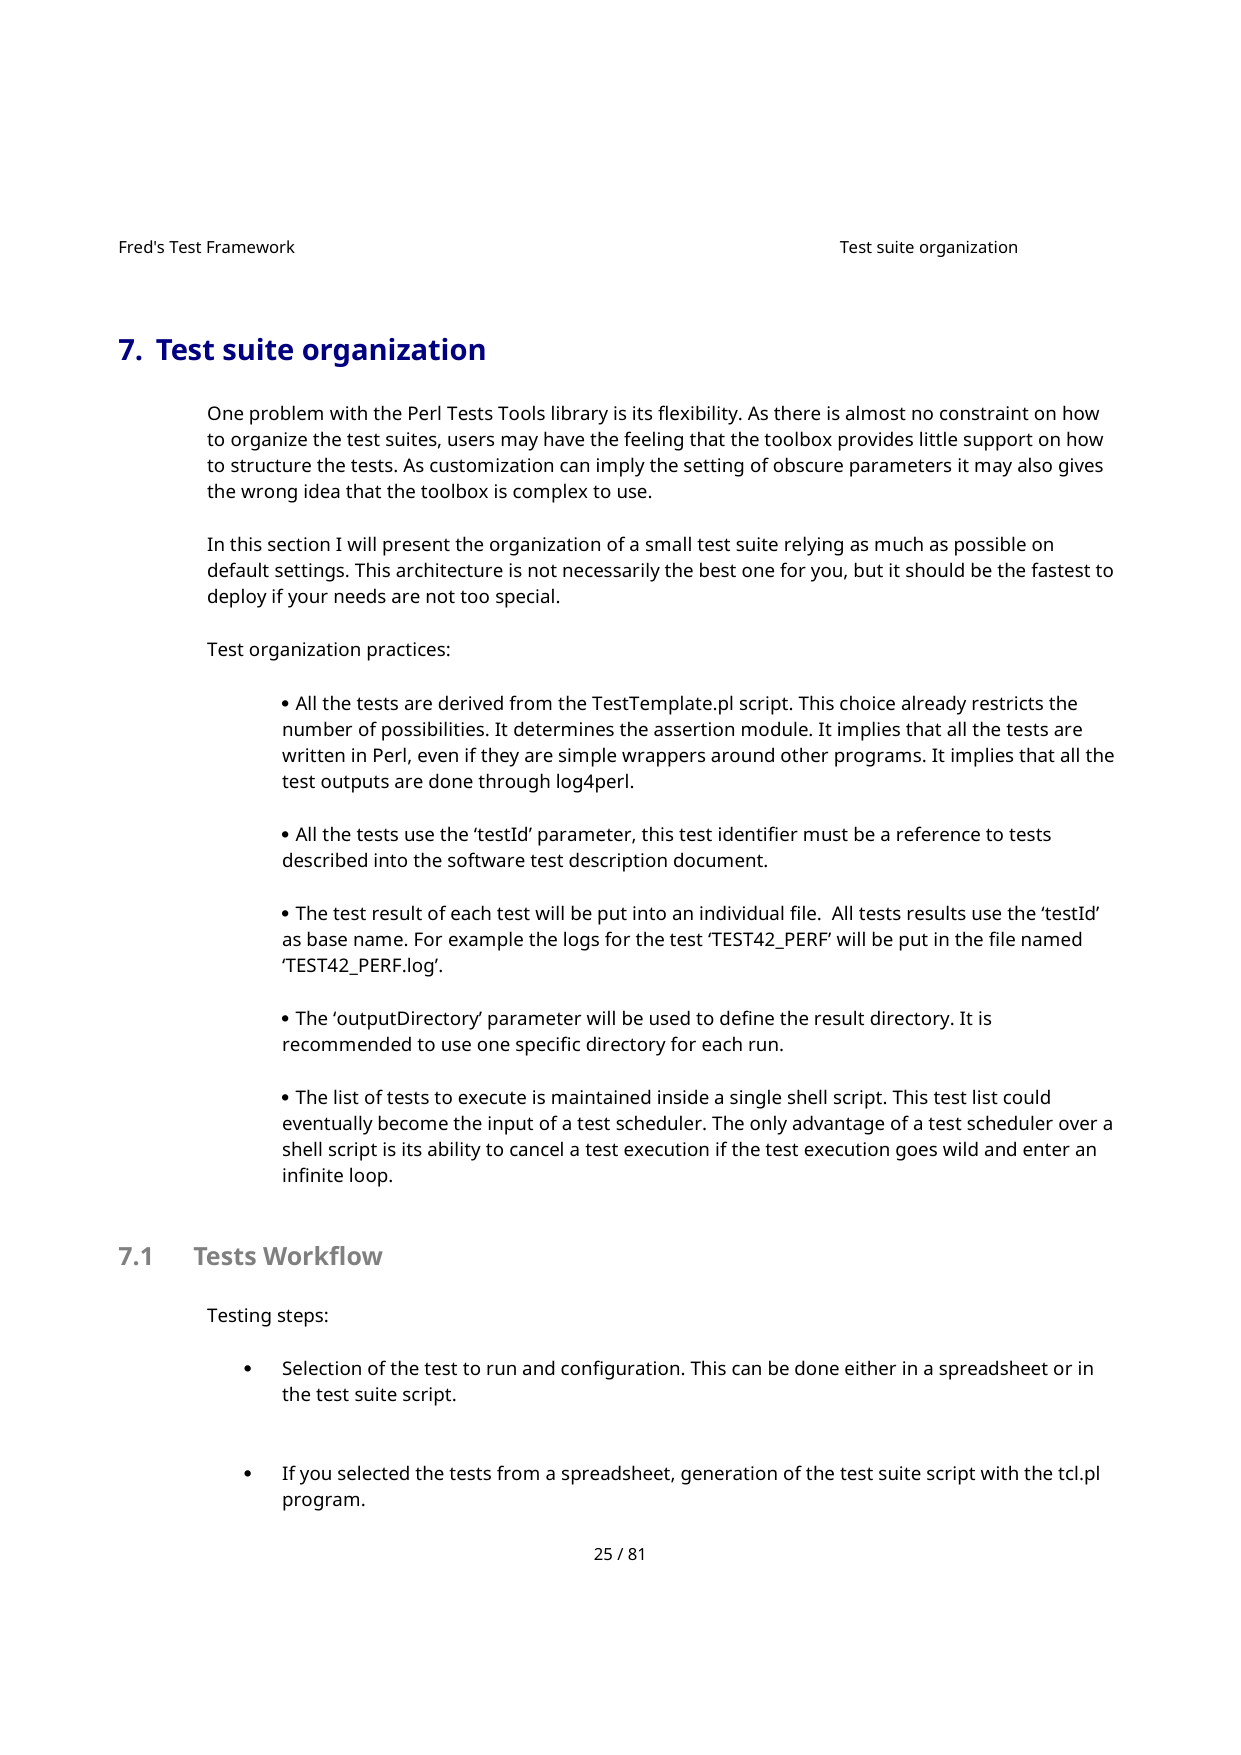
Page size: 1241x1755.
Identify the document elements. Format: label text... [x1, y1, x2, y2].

list If you selected the tests from a spreadsheet, generation of the test suite script with the tcl.pl program. [244, 1460, 1122, 1538]
text Test organization practices: [207, 636, 1122, 662]
list The test result of each test will be put into an individual file. All tests results use the ‘testId’ as base name. For example the logs for the test ‘TEST42_PERF’ will be put in the file named ‘TEST42_PERF.log’. [282, 900, 1122, 978]
list The list of tests to execute is maintained inside a single shell script. This test list could eventually become the input of a test scheduler. The only advantage of a test scheduler over a shell script is its ability to cancel a test execution if the test execution goes wild and enter an infinite loop. [282, 1084, 1122, 1188]
list All the tests use the ‘testId’ parameter, this test identifier must be a reference to tests described into the software test description document. [282, 821, 1122, 873]
list Selection of the test to run and configuration. This can be done either in a spreadsheet or in the test suite script. [244, 1355, 1122, 1433]
text One problem with the Perl Tests Tools library is its flexibility. As there is almost no constraint on how to organize the test suites, users may have the feeling that the toolbox provides little support on how to structure the tests. As customization can imply the setting of obscure parameters it may also gives the wrong idea that the toolbox is complex to use. [207, 400, 1122, 504]
text In this section I will present the organization of a small test suite relying as much as possible on default settings. This architecture is not necessarily the best one for you, but it should be the fastest to deploy if your needs are not too special. [207, 531, 1122, 609]
text Testing steps: [207, 1302, 1122, 1328]
subtitle Test suite organization [118, 329, 1122, 369]
list The ‘outputDirectory’ parameter will be used to define the result directory. It is recommended to use one specific directory for each run. [282, 1005, 1122, 1057]
list All the tests are derived from the TestTemplate.pl script. This choice already restricts the number of possibilities. It determines the assertion module. It implies that all the tests are written in Perl, even if they are simple wrappers around other programs. It implies that all the test outputs are done through log4perl. [282, 689, 1122, 794]
subtitle Tests Workflow [118, 1238, 1122, 1272]
